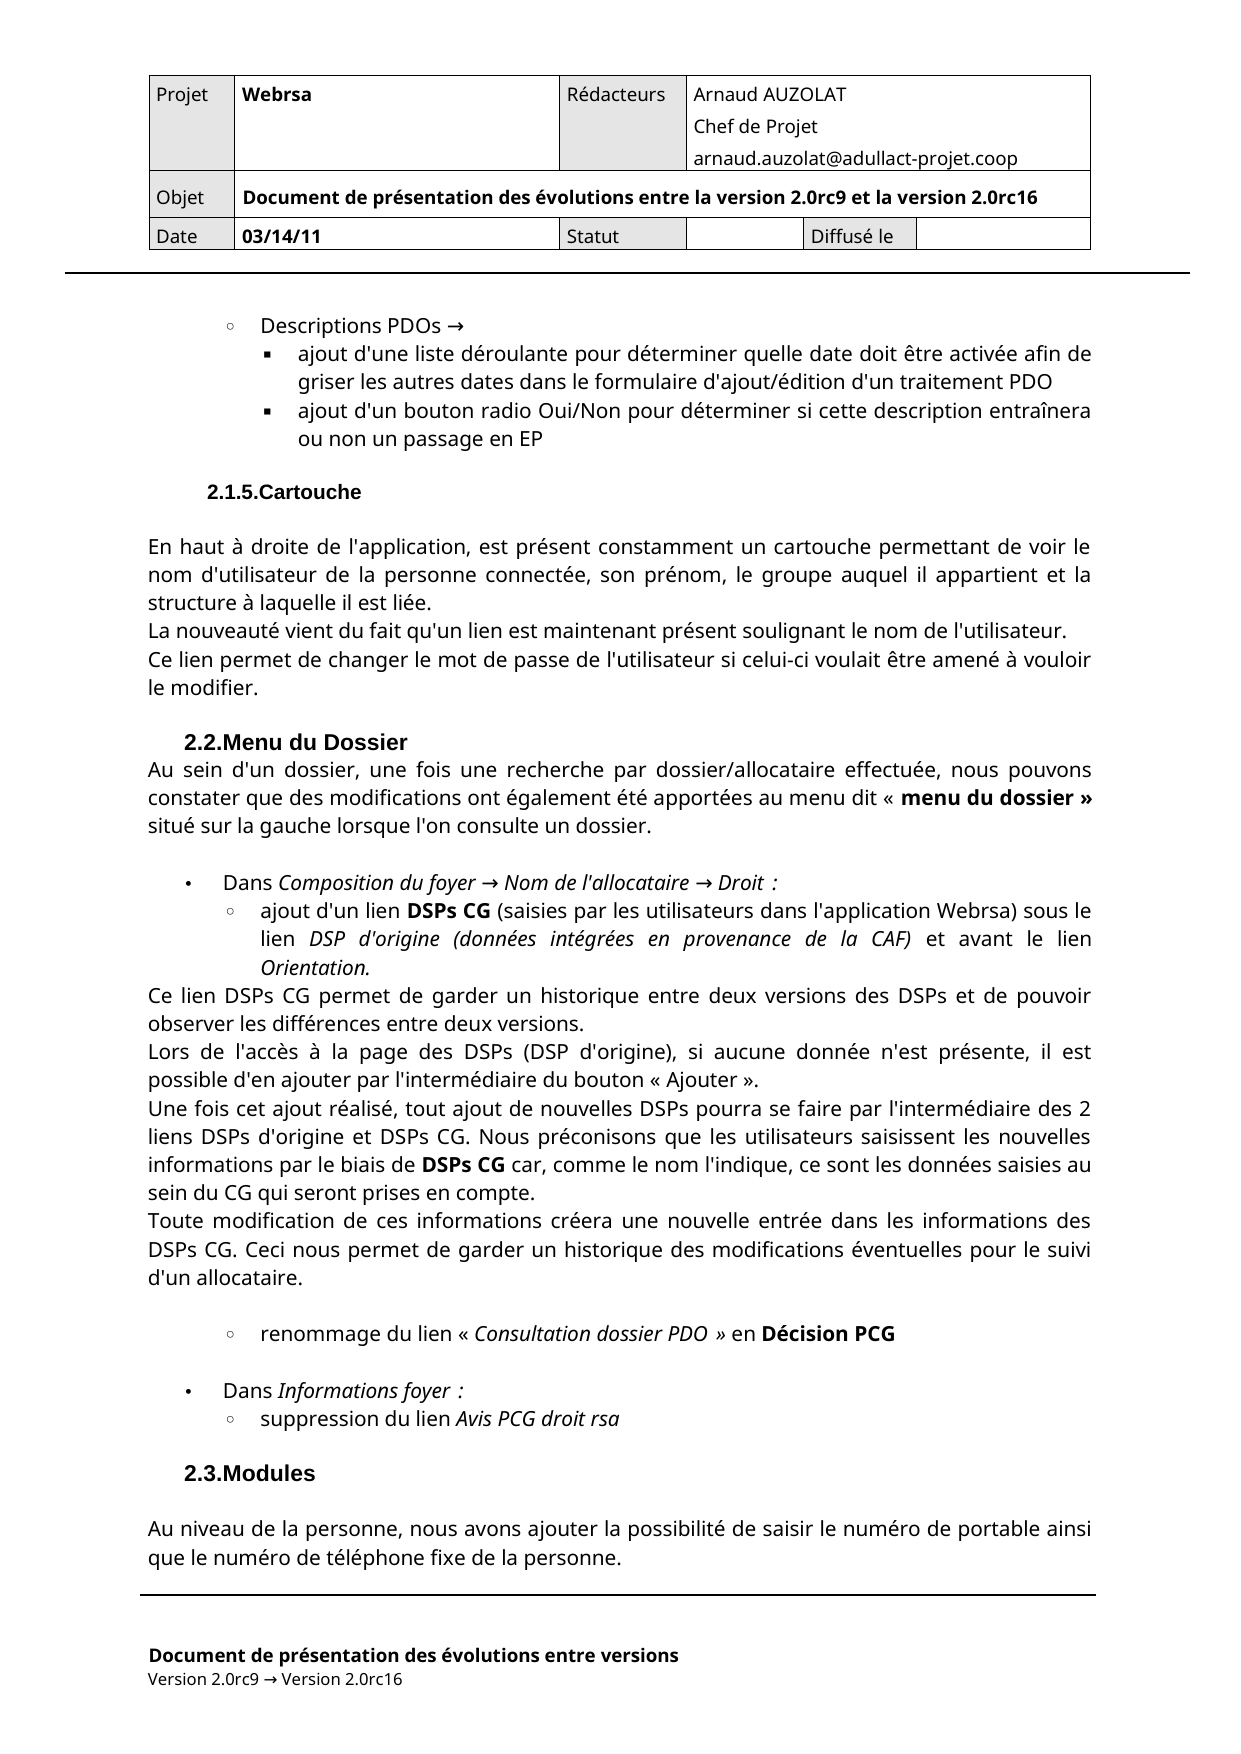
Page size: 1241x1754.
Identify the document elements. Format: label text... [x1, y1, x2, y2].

text Ce lien permet de changer le mot de passe de l'utilisateur si celui-ci voulait être amené à vouloir le modifier. [148, 645, 1092, 701]
list Descriptions PDOs → [223, 311, 1092, 339]
list suppression du lien Avis PCG droit rsa [223, 1404, 1092, 1432]
list Dans Informations foyer : [185, 1376, 1092, 1404]
text Lors de l'accès à la page des DSPs (DSP d'origine), si aucune donnée n'est présente, il est possible d'en ajouter par l'intermédiaire du bouton « Ajouter ». [148, 1037, 1092, 1094]
text En haut à droite de l'application, est présent constamment un cartouche permettant de voir le nom d'utilisateur de la personne connectée, son prénom, le groupe auquel il appartient et la structure à laquelle il est liée. [148, 532, 1092, 617]
text Ce lien DSPs CG permet de garder un historique entre deux versions des DSPs et de pouvoir observer les différences entre deux versions. [148, 981, 1092, 1037]
list ajout d'un lien DSPs CG (saisies par les utilisateurs dans l'application Webrsa) sous le lien DSP d'origine (données intégrées en provenance de la CAF) et avant le lien Orientation. [223, 896, 1092, 981]
text Une fois cet ajout réalisé, tout ajout de nouvelles DSPs pourra se faire par l'intermédiaire des 2 liens DSPs d'origine et DSPs CG. Nous préconisons que les utilisateurs saisissent les nouvelles informations par le biais de DSPs CG car, comme le nom l'indique, ce sont les données saisies au sein du CG qui seront prises en compte. [148, 1094, 1092, 1207]
text Toute modification de ces informations créera une nouvelle entrée dans les informations des DSPs CG. Ceci nous permet de garder un historique des modifications éventuelles pour le suivi d'un allocataire. [148, 1207, 1092, 1291]
text La nouveauté vient du fait qu'un lien est maintenant présent soulignant le nom de l'utilisateur. [148, 617, 1092, 645]
subtitle Modules [177, 1461, 1092, 1486]
text Au sein d'un dossier, une fois une recherche par dossier/allocataire effectuée, nous pouvons constater que des modifications ont également été apportées au menu dit « menu du dossier » situé sur la gauche lorsque l'on consulte un dossier. [148, 755, 1092, 840]
list renommage du lien « Consultation dossier PDO » en Décision PCG [223, 1319, 1092, 1348]
list ajout d'une liste déroulante pour déterminer quelle date doit être activée afin de griser les autres dates dans le formulaire d'ajout/édition d'un traitement PDO [260, 339, 1092, 396]
subtitle Cartouche [207, 480, 1092, 504]
subtitle Menu du Dossier [177, 729, 1092, 755]
list Dans Composition du foyer → Nom de l'allocataire → Droit : [185, 868, 1092, 896]
text Au niveau de la personne, nous avons ajouter la possibilité de saisir le numéro de portable ainsi que le numéro de téléphone fixe de la personne. [148, 1514, 1092, 1571]
list ajout d'un bouton radio Oui/Non pour déterminer si cette description entraînera ou non un passage en EP [260, 396, 1092, 452]
